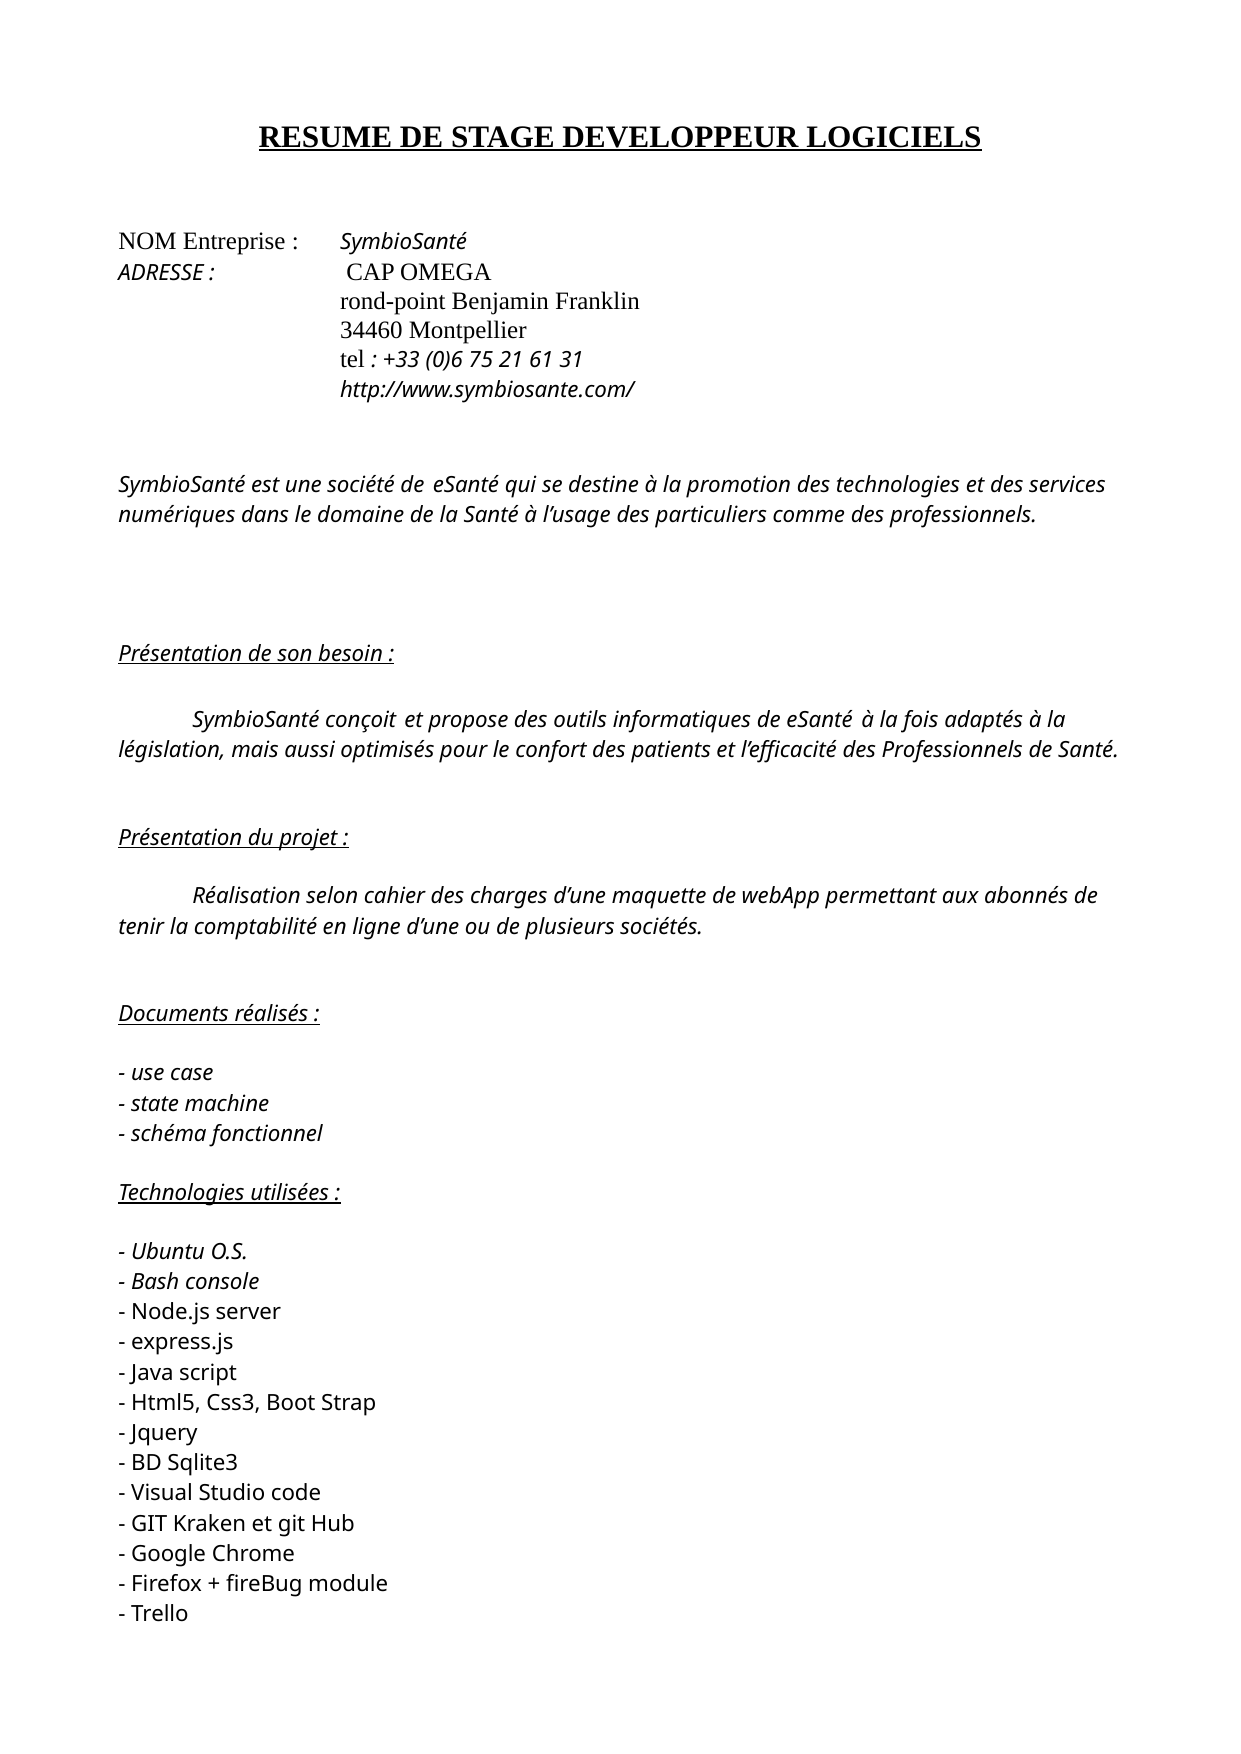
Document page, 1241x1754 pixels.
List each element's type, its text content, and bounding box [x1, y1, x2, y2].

text - Java script [118, 1356, 1122, 1386]
text - Firefox + fireBug module [118, 1568, 1122, 1598]
text 34460 Montpellier [118, 315, 1122, 344]
text - Bash console [118, 1266, 1122, 1296]
text SymbioSanté conçoit et propose des outils informatiques de eSanté à la fois adaptés à la législation, mais aussi optimisés pour le confort des patients et l’efficacité des Professionnels de Santé. [118, 703, 1122, 764]
text - state machine [118, 1087, 1122, 1117]
text Réalisation selon cahier des charges d’une maquette de webApp permettant aux abonnés de tenir la comptabilité en ligne d’une ou de plusieurs sociétés. [118, 880, 1122, 941]
text - use case [118, 1057, 1122, 1087]
text Présentation du projet : [118, 821, 1122, 851]
text - Node.js server [118, 1296, 1122, 1326]
text rond-point Benjamin Franklin [118, 286, 1122, 315]
text - Jquery [118, 1417, 1122, 1447]
text - Trello [118, 1598, 1122, 1628]
text - Ubuntu O.S. [118, 1235, 1122, 1266]
text - express.js [118, 1326, 1122, 1356]
text Présentation de son besoin : [118, 637, 1122, 667]
text SymbioSanté est une société de eSanté qui se destine à la promotion des technologies et des services numériques dans le domaine de la Santé à l’usage des particuliers comme des professionnels. [118, 469, 1122, 529]
text http://www.symbiosante.com/ [118, 374, 1122, 404]
text ADRESSE : CAP OMEGA [118, 256, 1122, 286]
text NOM Entreprise : SymbioSanté [118, 226, 1122, 256]
text - BD Sqlite3 [118, 1447, 1122, 1477]
text - Html5, Css3, Boot Strap [118, 1386, 1122, 1417]
text RESUME DE STAGE DEVELOPPEUR LOGICIELS [118, 118, 1122, 154]
text - Visual Studio code [118, 1477, 1122, 1507]
text Documents réalisés : [118, 998, 1122, 1028]
text - GIT Kraken et git Hub [118, 1507, 1122, 1537]
text tel : +33 (0)6 75 21 61 31 [118, 344, 1122, 374]
text Technologies utilisées : [118, 1176, 1122, 1207]
text - Google Chrome [118, 1537, 1122, 1568]
text - schéma fonctionnel [118, 1117, 1122, 1148]
